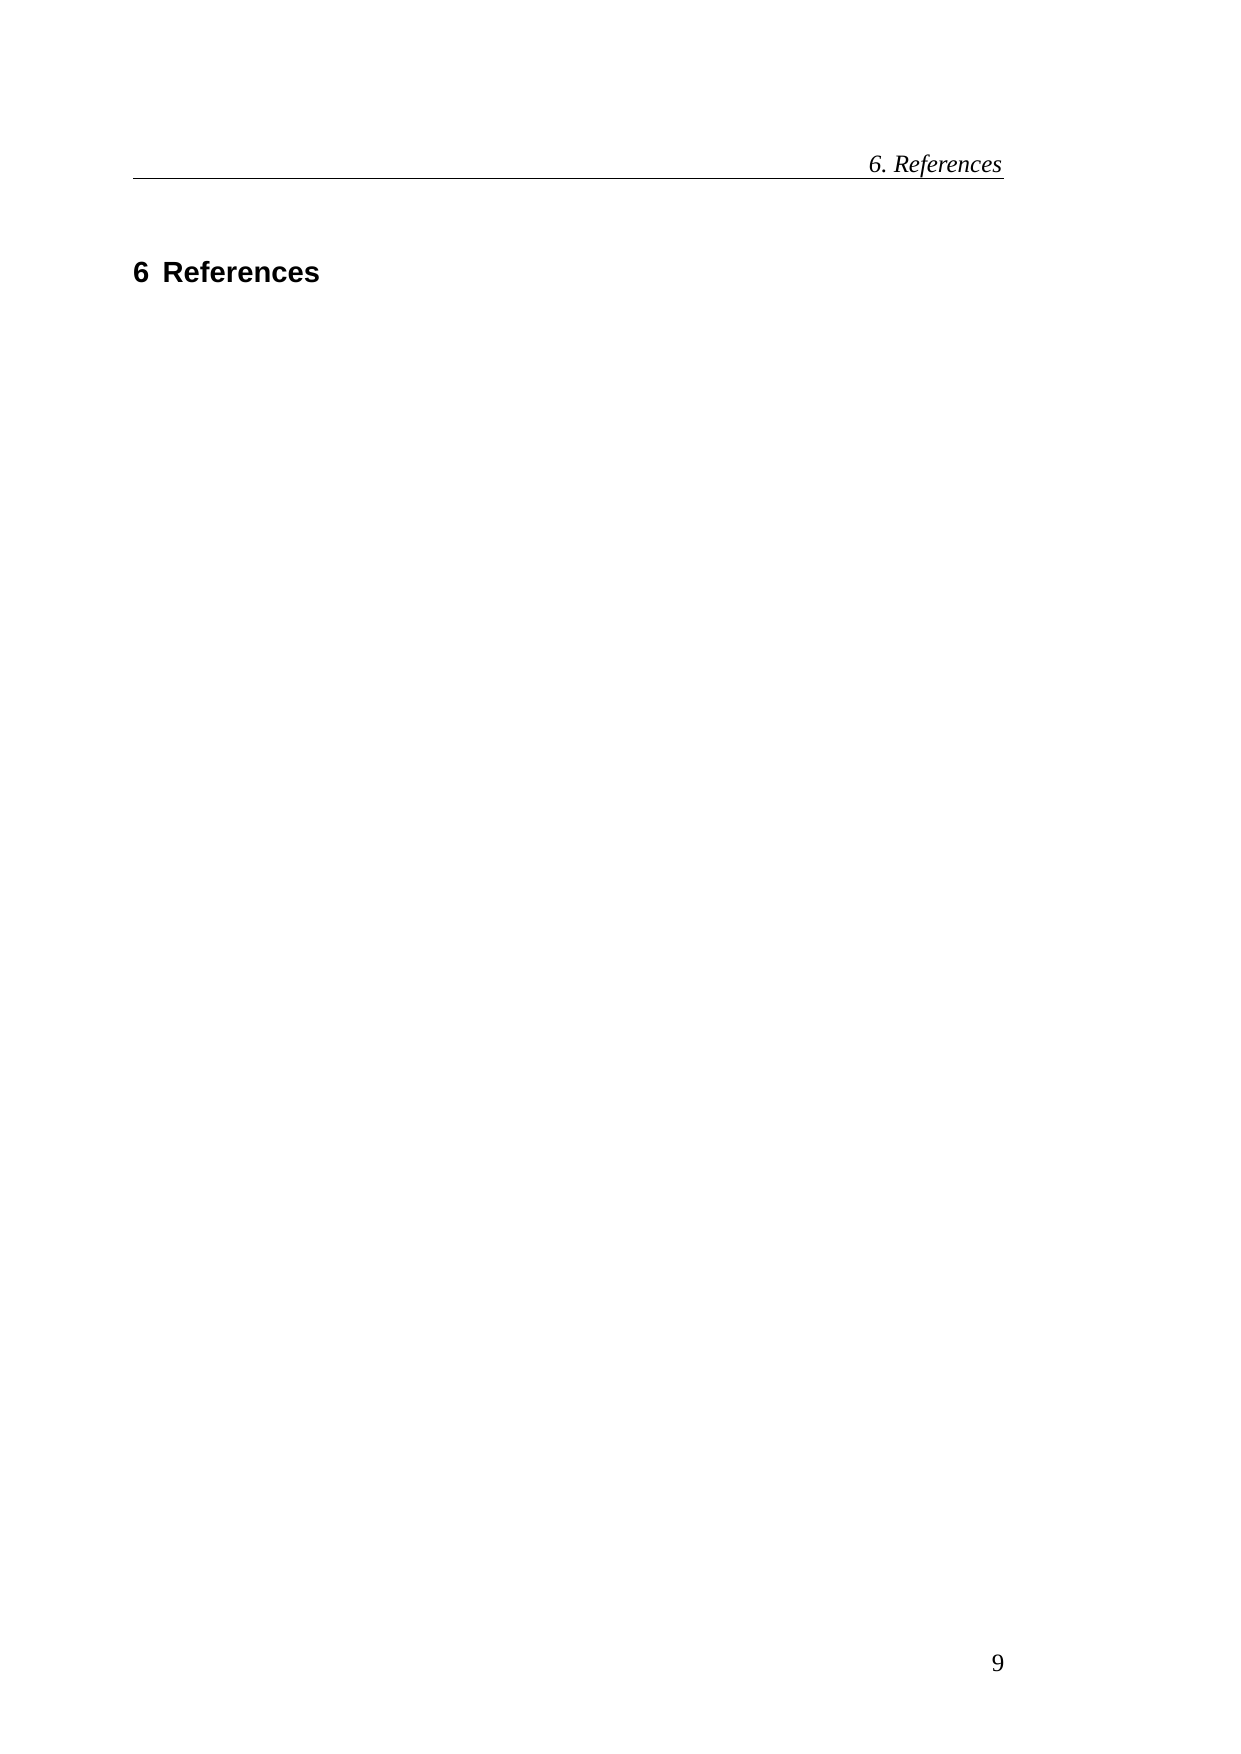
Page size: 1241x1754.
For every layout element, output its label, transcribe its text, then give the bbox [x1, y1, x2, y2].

subtitle References [133, 256, 1004, 288]
